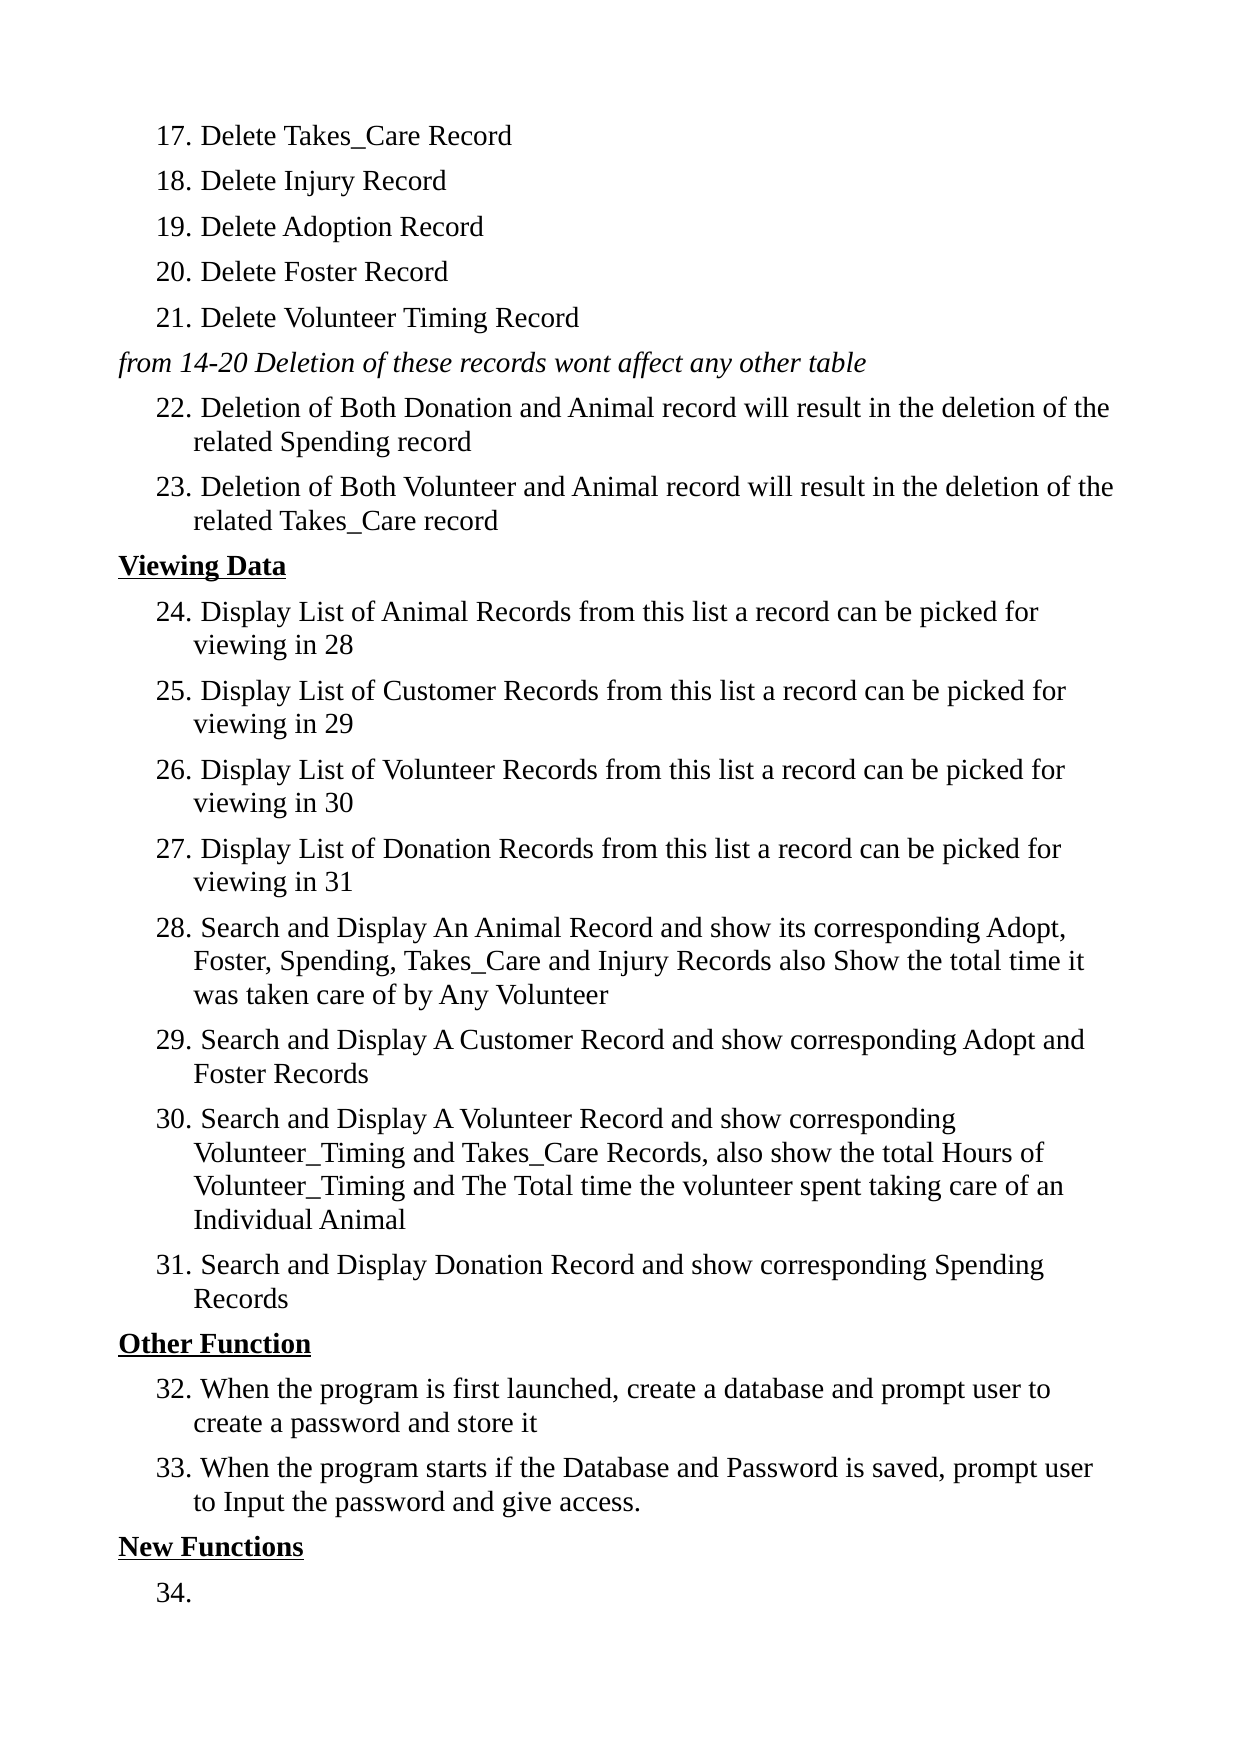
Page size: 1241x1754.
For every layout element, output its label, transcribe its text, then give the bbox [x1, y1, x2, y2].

text Viewing Data [118, 548, 1122, 582]
list Deletion of Both Donation and Animal record will result in the deletion of the related Spending record [156, 391, 1122, 458]
list Deletion of Both Volunteer and Animal record will result in the deletion of the related Takes_Care record [156, 469, 1122, 537]
list Delete Foster Record [156, 254, 1122, 288]
text New Functions [118, 1529, 1122, 1563]
list Search and Display A Customer Record and show corresponding Adopt and Foster Records [156, 1022, 1122, 1089]
list Delete Takes_Care Record [156, 118, 1122, 152]
list Display List of Customer Records from this list a record can be picked for viewing in 29 [156, 673, 1122, 740]
list When the program is first launched, create a database and prompt user to create a password and store it [156, 1372, 1122, 1439]
list Search and Display Donation Record and show corresponding Spending Records [156, 1247, 1122, 1314]
list When the program starts if the Database and Password is saved, prompt user to Input the password and give access. [156, 1451, 1122, 1518]
text Other Function [118, 1326, 1122, 1360]
list Display List of Donation Records from this list a record can be picked for viewing in 31 [156, 831, 1122, 898]
list Delete Injury Record [156, 163, 1122, 197]
text from 14-20 Deletion of these records wont affect any other table [118, 345, 1122, 379]
list Delete Volunteer Timing Record [156, 300, 1122, 333]
list Search and Display A Volunteer Record and show corresponding Volunteer_Timing and Takes_Care Records, also show the total Hours of Volunteer_Timing and The Total time the volunteer spent taking care of an Individual Animal [156, 1101, 1122, 1235]
list Search and Display An Animal Record and show its corresponding Adopt, Foster, Spending, Takes_Care and Injury Records also Show the total time it was taken care of by Any Volunteer [156, 910, 1122, 1010]
list Display List of Volunteer Records from this list a record can be picked for viewing in 30 [156, 752, 1122, 819]
list Delete Adoption Record [156, 209, 1122, 242]
list Display List of Animal Records from this list a record can be picked for viewing in 28 [156, 594, 1122, 661]
